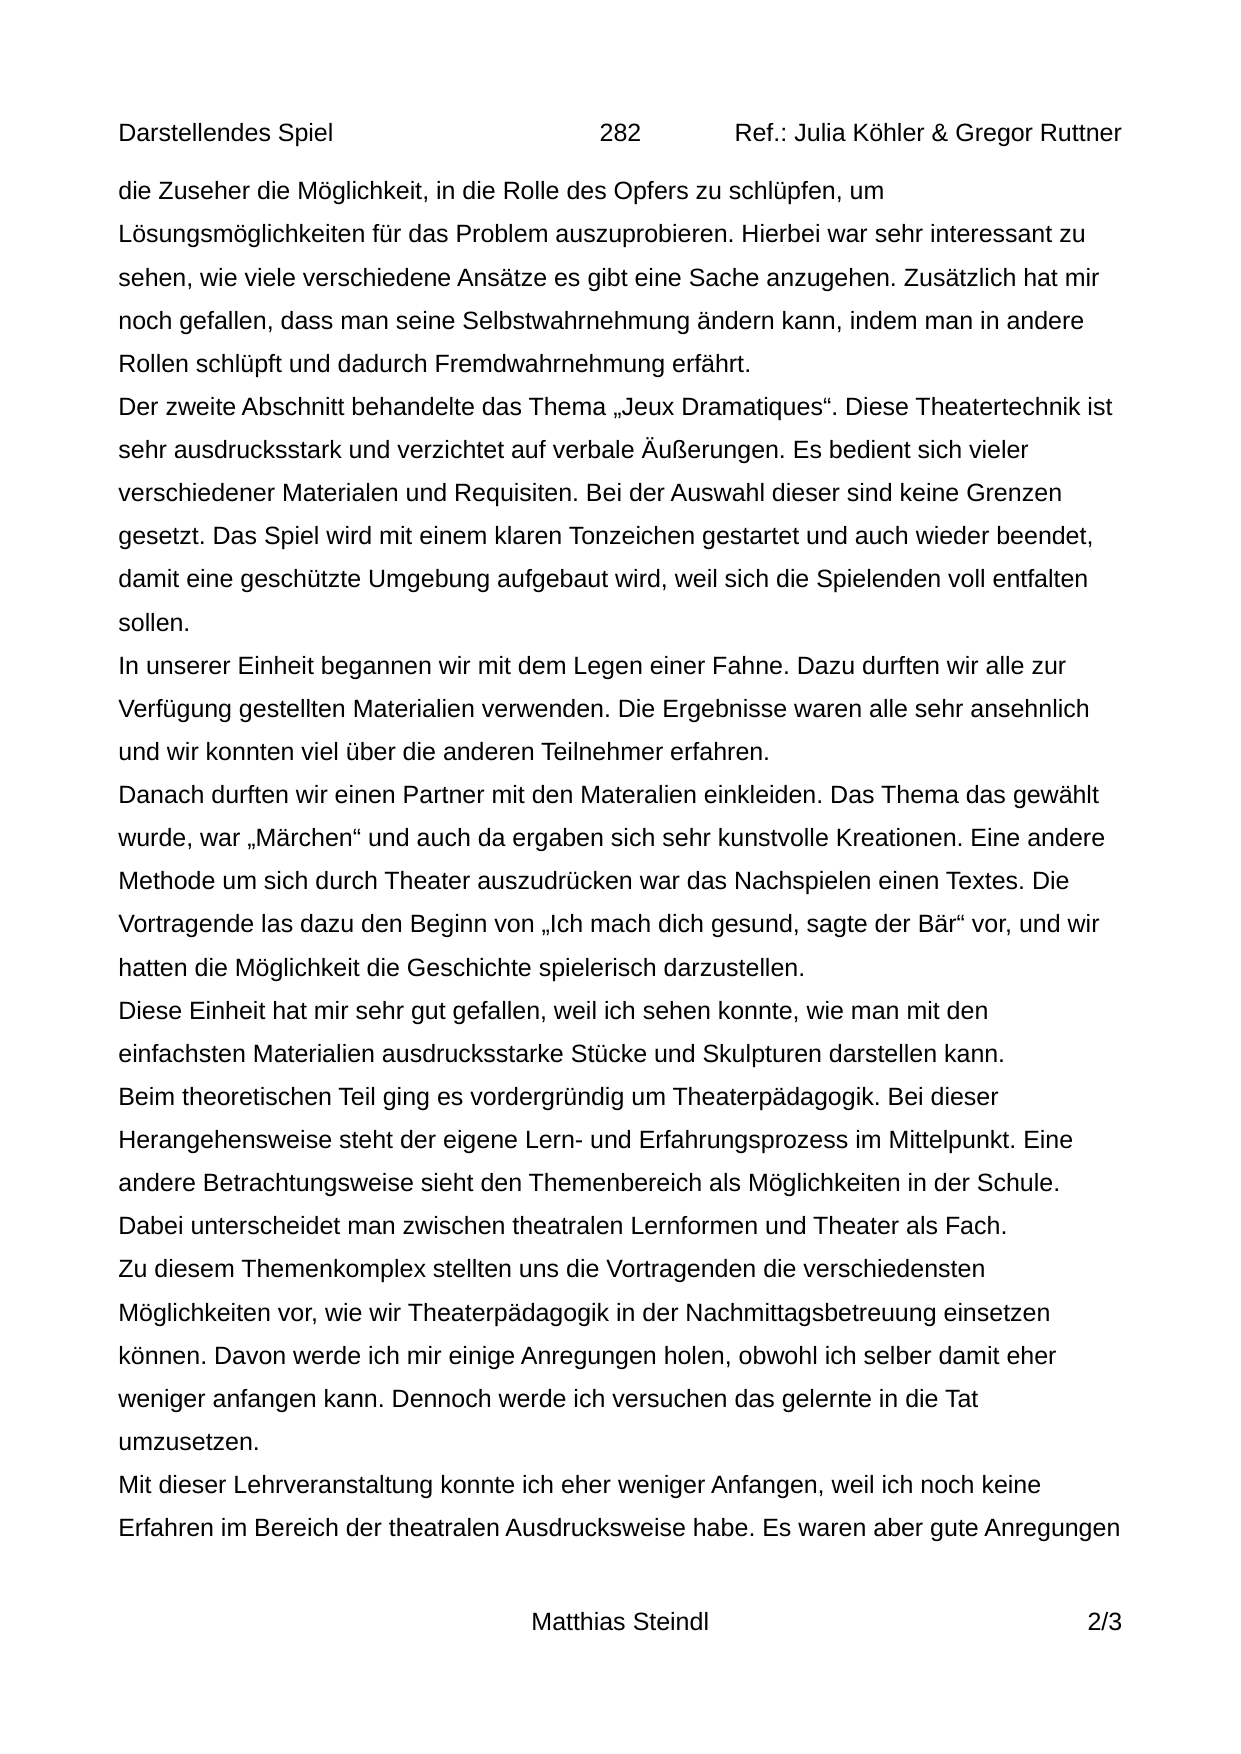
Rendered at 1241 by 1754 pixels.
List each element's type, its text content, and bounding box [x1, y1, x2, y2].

text Zu diesem Themenkomplex stellten uns die Vortragenden die verschiedensten Möglichkeiten vor, wie wir Theaterpädagogik in der Nachmittagsbetreuung einsetzen können. Davon werde ich mir einige Anregungen holen, obwohl ich selber damit eher weniger anfangen kann. Dennoch werde ich versuchen das gelernte in die Tat umzusetzen. [118, 1254, 1122, 1456]
text Mit dieser Lehrveranstaltung konnte ich eher weniger Anfangen, weil ich noch keine Erfahren im Bereich der theatralen Ausdrucksweise habe. Es waren aber gute Anregungen [118, 1470, 1122, 1542]
text Der zweite Abschnitt behandelte das Thema „Jeux Dramatiques“. Diese Theatertechnik ist sehr ausdrucksstark und verzichtet auf verbale Äußerungen. Es bedient sich vieler verschiedener Materialen und Requisiten. Bei der Auswahl dieser sind keine Grenzen gesetzt. Das Spiel wird mit einem klaren Tonzeichen gestartet und auch wieder beendet, damit eine geschützte Umgebung aufgebaut wird, weil sich die Spielenden voll entfalten sollen. [118, 392, 1122, 636]
text In unserer Einheit begannen wir mit dem Legen einer Fahne. Dazu durften wir alle zur Verfügung gestellten Materialien verwenden. Die Ergebnisse waren alle sehr ansehnlich und wir konnten viel über die anderen Teilnehmer erfahren. [118, 651, 1122, 766]
text die Zuseher die Möglichkeit, in die Rolle des Opfers zu schlüpfen, um Lösungsmöglichkeiten für das Problem auszuprobieren. Hierbei war sehr interessant zu sehen, wie viele verschiedene Ansätze es gibt eine Sache anzugehen. Zusätzlich hat mir noch gefallen, dass man seine Selbstwahrnehmung ändern kann, indem man in andere Rollen schlüpft und dadurch Fremdwahrnehmung erfährt. [118, 176, 1122, 378]
text Diese Einheit hat mir sehr gut gefallen, weil ich sehen konnte, wie man mit den einfachsten Materialien ausdrucksstarke Stücke und Skulpturen darstellen kann. [118, 996, 1122, 1068]
text Beim theoretischen Teil ging es vordergründig um Theaterpädagogik. Bei dieser Herangehensweise steht der eigene Lern- und Erfahrungsprozess im Mittelpunkt. Eine andere Betrachtungsweise sieht den Themenbereich als Möglichkeiten in der Schule. Dabei unterscheidet man zwischen theatralen Lernformen und Theater als Fach. [118, 1082, 1122, 1240]
text Danach durften wir einen Partner mit den Materalien einkleiden. Das Thema das gewählt wurde, war „Märchen“ und auch da ergaben sich sehr kunstvolle Kreationen. Eine andere Methode um sich durch Theater auszudrücken war das Nachspielen einen Textes. Die Vortragende las dazu den Beginn von „Ich mach dich gesund, sagte der Bär“ vor, und wir hatten die Möglichkeit die Geschichte spielerisch darzustellen. [118, 780, 1122, 981]
